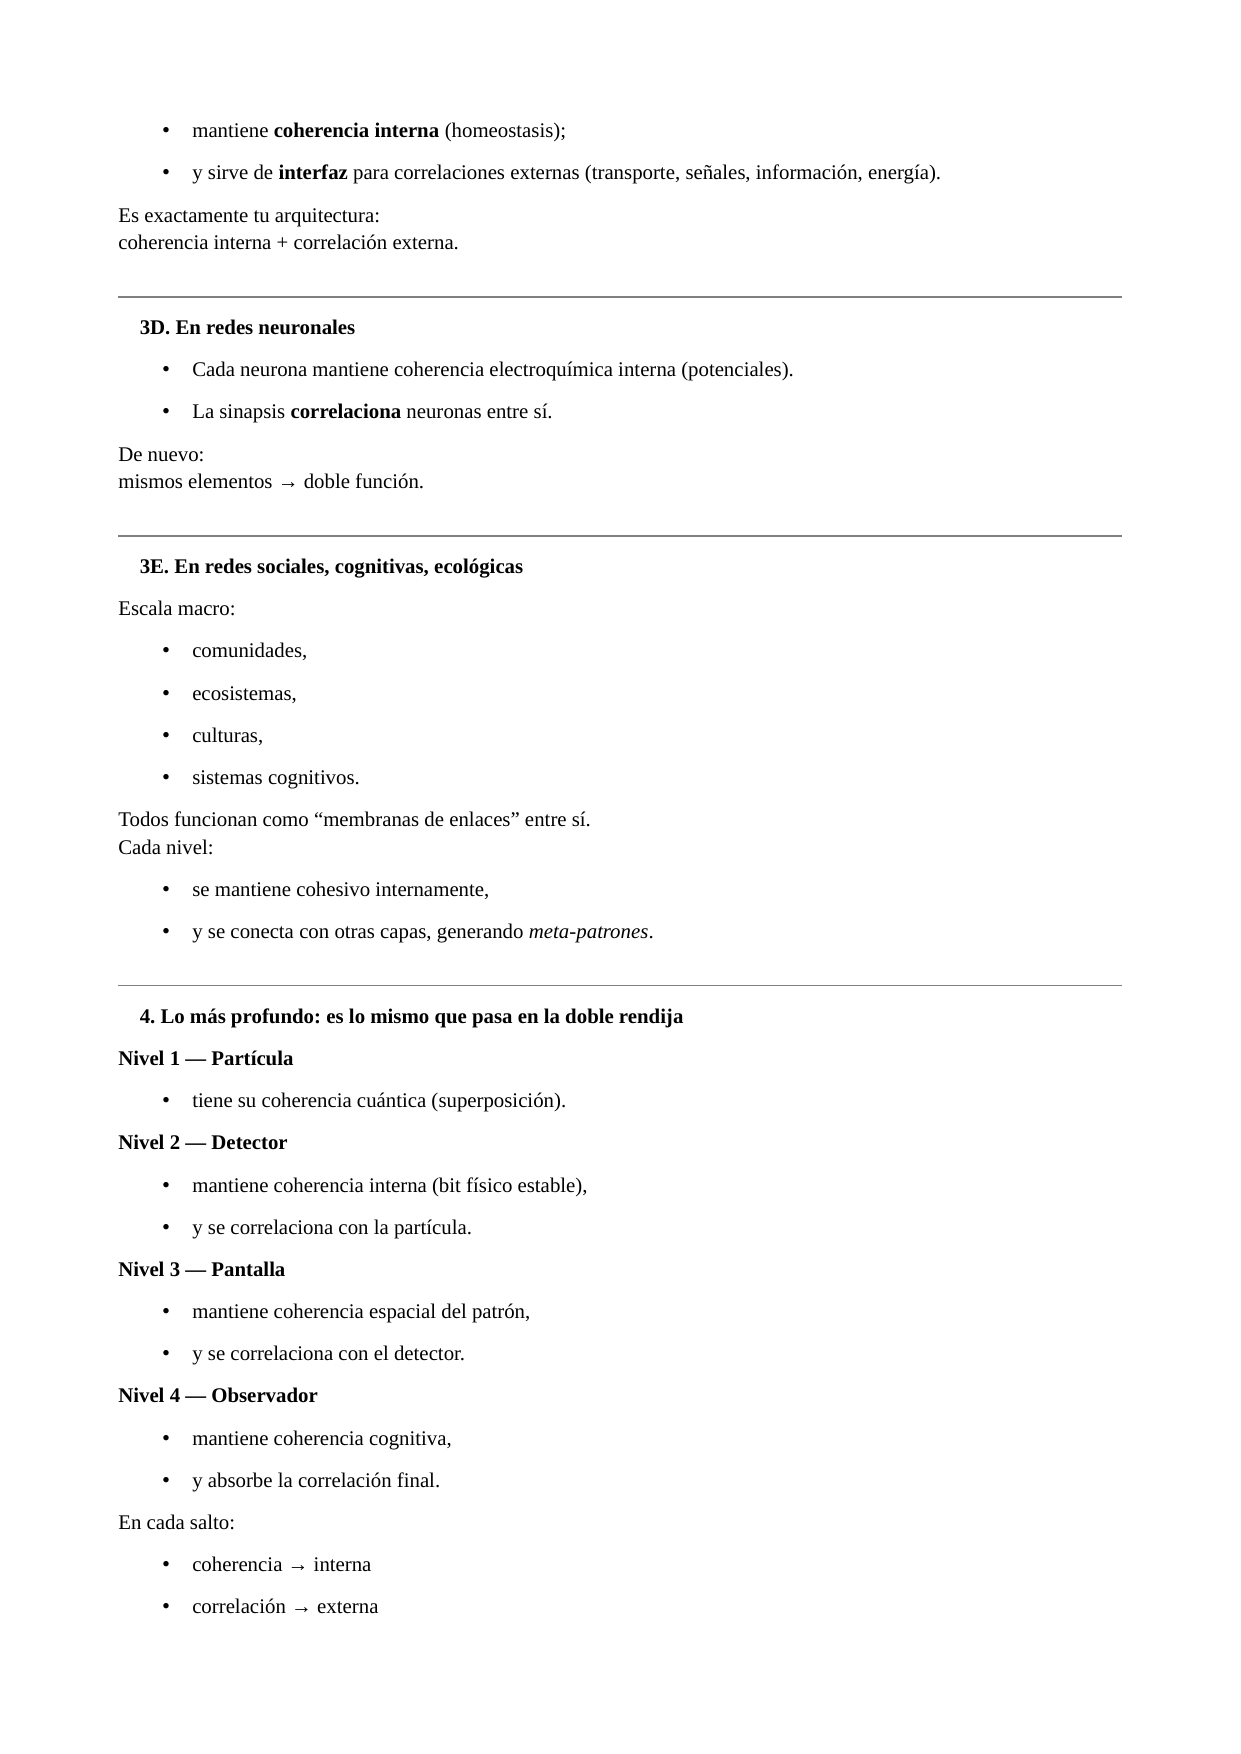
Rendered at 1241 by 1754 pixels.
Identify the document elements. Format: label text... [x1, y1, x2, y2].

list sistemas cognitivos. [162, 765, 1122, 789]
list y sirve de interfaz para correlaciones externas (transporte, señales, información, energía). [162, 160, 1122, 184]
subtitle 🔶 3D. En redes neuronales [118, 315, 1122, 339]
list culturas, [162, 723, 1122, 747]
list comunidades, [162, 638, 1122, 662]
list y absorbe la correlación final. [162, 1468, 1122, 1492]
subtitle Nivel 2 — Detector [118, 1130, 1122, 1154]
list se mantiene cohesivo internamente, [162, 877, 1122, 901]
text De nuevo: mismos elementos → doble función. [118, 441, 1122, 493]
list mantiene coherencia espacial del patrón, [162, 1299, 1122, 1323]
list mantiene coherencia interna (bit físico estable), [162, 1172, 1122, 1197]
subtitle Nivel 4 — Observador [118, 1383, 1122, 1407]
subtitle 🔵 4. Lo más profundo: es lo mismo que pasa en la doble rendija [118, 1004, 1122, 1028]
list correlación → externa [162, 1594, 1122, 1618]
text Escala macro: [118, 596, 1122, 620]
list ecosistemas, [162, 680, 1122, 704]
list La sinapsis correlaciona neuronas entre sí. [162, 399, 1122, 423]
subtitle 🔶 3E. En redes sociales, cognitivas, ecológicas [118, 554, 1122, 578]
list y se correlaciona con el detector. [162, 1341, 1122, 1365]
list tiene su coherencia cuántica (superposición). [162, 1088, 1122, 1112]
list coherencia → interna [162, 1552, 1122, 1576]
subtitle Nivel 3 — Pantalla [118, 1257, 1122, 1281]
text Es exactamente tu arquitectura: coherencia interna + correlación externa. [118, 202, 1122, 254]
list mantiene coherencia cognitiva, [162, 1426, 1122, 1450]
list y se correlaciona con la partícula. [162, 1215, 1122, 1239]
list Cada neurona mantiene coherencia electroquímica interna (potenciales). [162, 357, 1122, 381]
list y se conecta con otras capas, generando meta-patrones. [162, 919, 1122, 943]
text En cada salto: [118, 1510, 1122, 1534]
list mantiene coherencia interna (homeostasis); [162, 118, 1122, 142]
text Todos funcionan como “membranas de enlaces” entre sí. Cada nivel: [118, 807, 1122, 859]
subtitle Nivel 1 — Partícula [118, 1046, 1122, 1070]
